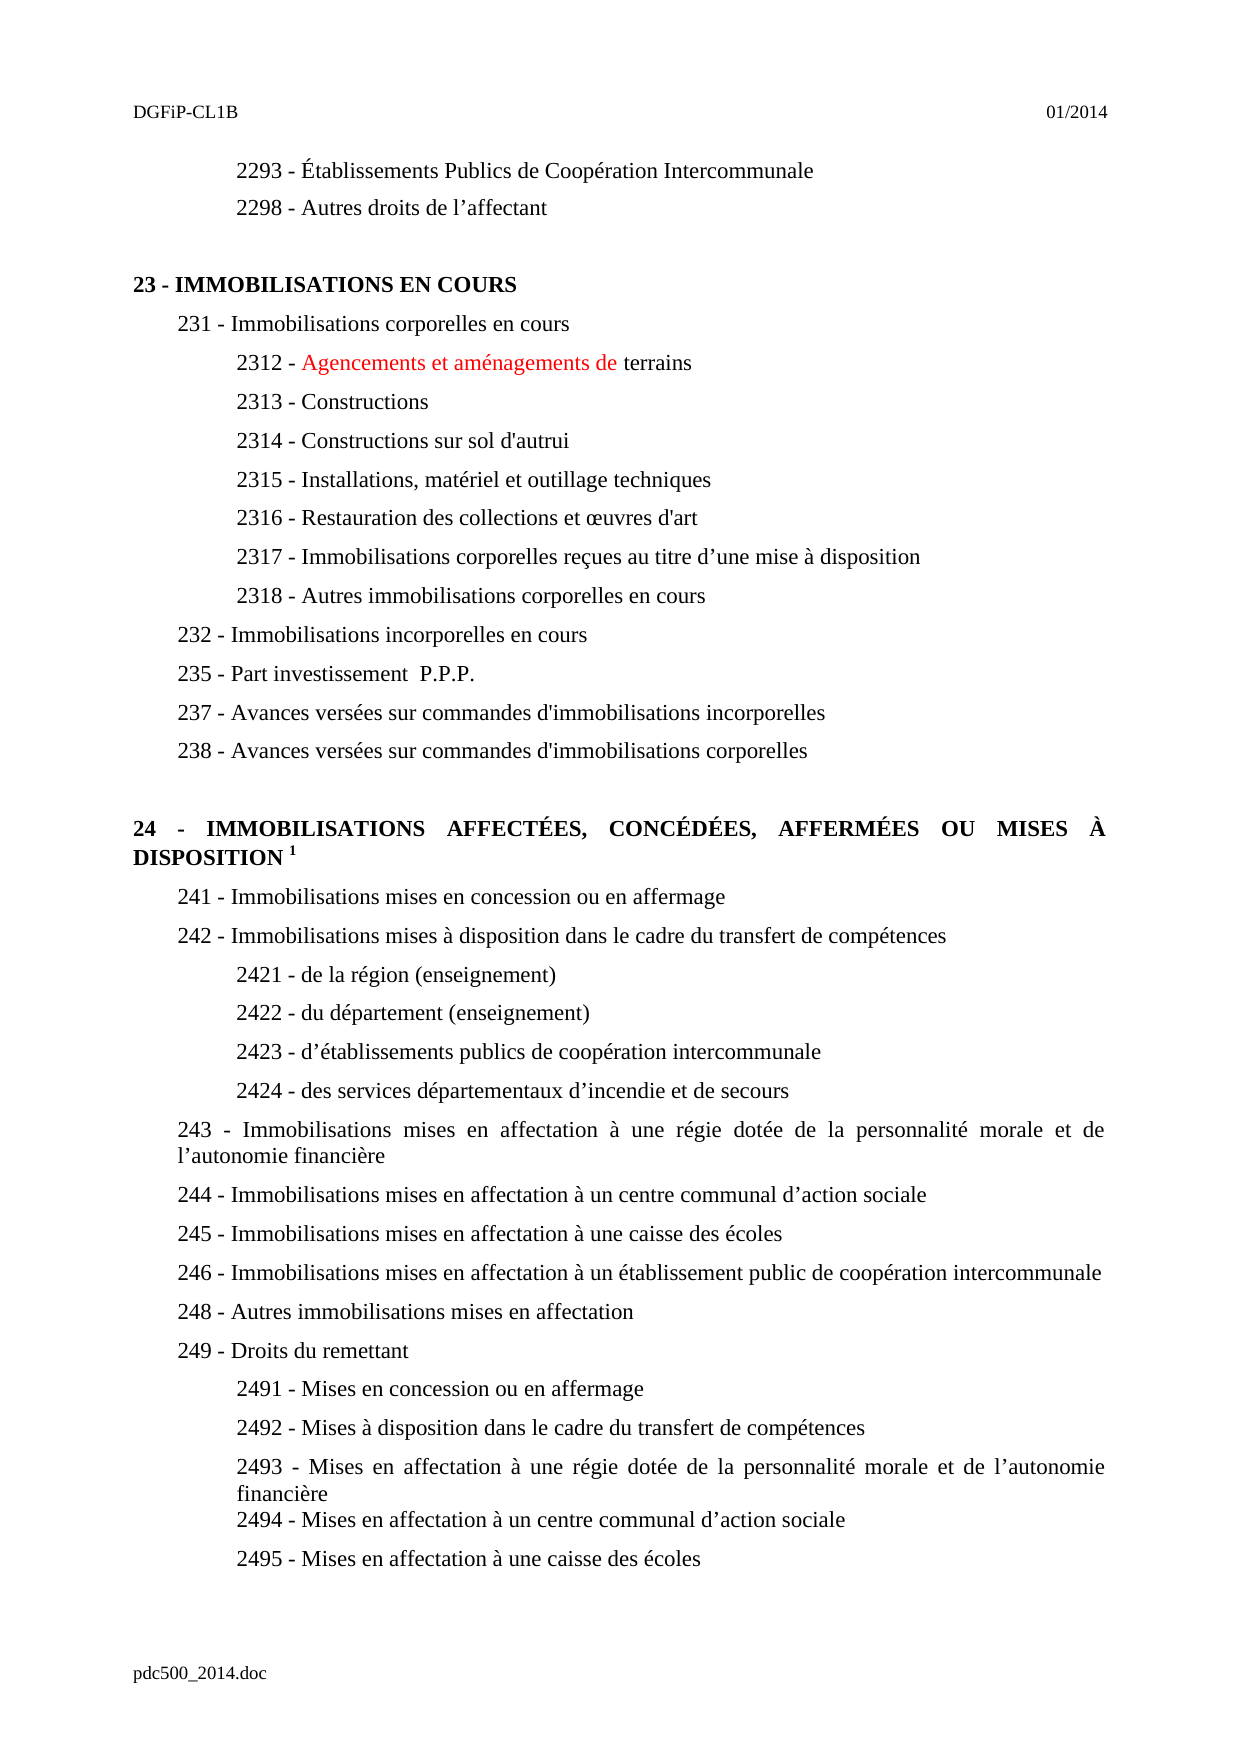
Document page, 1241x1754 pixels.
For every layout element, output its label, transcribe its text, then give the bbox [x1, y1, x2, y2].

text 244 - Immobilisations mises en affectation à un centre communal d’action sociale [177, 1181, 1107, 1208]
text 2492 - Mises à disposition dans le cadre du transfert de compétences [236, 1414, 1107, 1441]
text 249 - Droits du remettant [177, 1337, 1107, 1363]
text 2316 - Restauration des collections et œuvres d'art [236, 504, 1107, 531]
text 2293 - Établissements Publics de Coopération Intercommunale [236, 157, 1107, 183]
text 242 - Immobilisations mises à disposition dans le cadre du transfert de compétences [177, 922, 1107, 948]
text 237 - Avances versées sur commandes d'immobilisations incorporelles [177, 699, 1107, 725]
text 2422 - du département (enseignement) [236, 999, 1107, 1026]
text 231 - Immobilisations corporelles en cours [177, 310, 1107, 337]
text 2491 - Mises en concession ou en affermage [236, 1376, 1107, 1402]
text 2495 - Mises en affectation à une caisse des écoles [236, 1545, 1107, 1571]
text 248 - Autres immobilisations mises en affectation [177, 1298, 1107, 1324]
text 243 - Immobilisations mises en affectation à une régie dotée de la personnalité morale et de l’autonomie financière [177, 1116, 1107, 1169]
text 2493 - Mises en affectation à une régie dotée de la personnalité morale et de l’autonomie financière [236, 1453, 1107, 1506]
text 246 - Immobilisations mises en affectation à un établissement public de coopération intercommunale [177, 1259, 1107, 1285]
text 2421 - de la région (enseignement) [236, 961, 1107, 987]
text 245 - Immobilisations mises en affectation à une caisse des écoles [177, 1220, 1107, 1246]
text 235 - Part investissement P.P.P. [177, 660, 1107, 686]
text 2317 - Immobilisations corporelles reçues au titre d’une mise à disposition [236, 543, 1107, 570]
text 2313 - Constructions [236, 388, 1107, 414]
text 23 - IMMOBILISATIONS EN COURS [133, 271, 1107, 298]
text 2315 - Installations, matériel et outillage techniques [236, 466, 1107, 492]
text 241 - Immobilisations mises en concession ou en affermage [177, 883, 1107, 909]
text 2318 - Autres immobilisations corporelles en cours [236, 582, 1107, 608]
text 2298 - Autres droits de l’affectant [236, 194, 1107, 220]
text 2424 - des services départementaux d’incendie et de secours [236, 1077, 1107, 1103]
text 24 - IMMOBILISATIONS AFFECTéES, concédées, affermées ou mises à disposition 1 [133, 815, 1107, 870]
text 2314 - Constructions sur sol d'autrui [236, 427, 1107, 453]
text 2312 - Agencements et aménagements de terrains [236, 349, 1107, 375]
text 238 - Avances versées sur commandes d'immobilisations corporelles [177, 738, 1107, 764]
text 2423 - d’établissements publics de coopération intercommunale [236, 1038, 1107, 1065]
text 232 - Immobilisations incorporelles en cours [177, 621, 1107, 647]
text 2494 - Mises en affectation à un centre communal d’action sociale [162, 1506, 1107, 1532]
